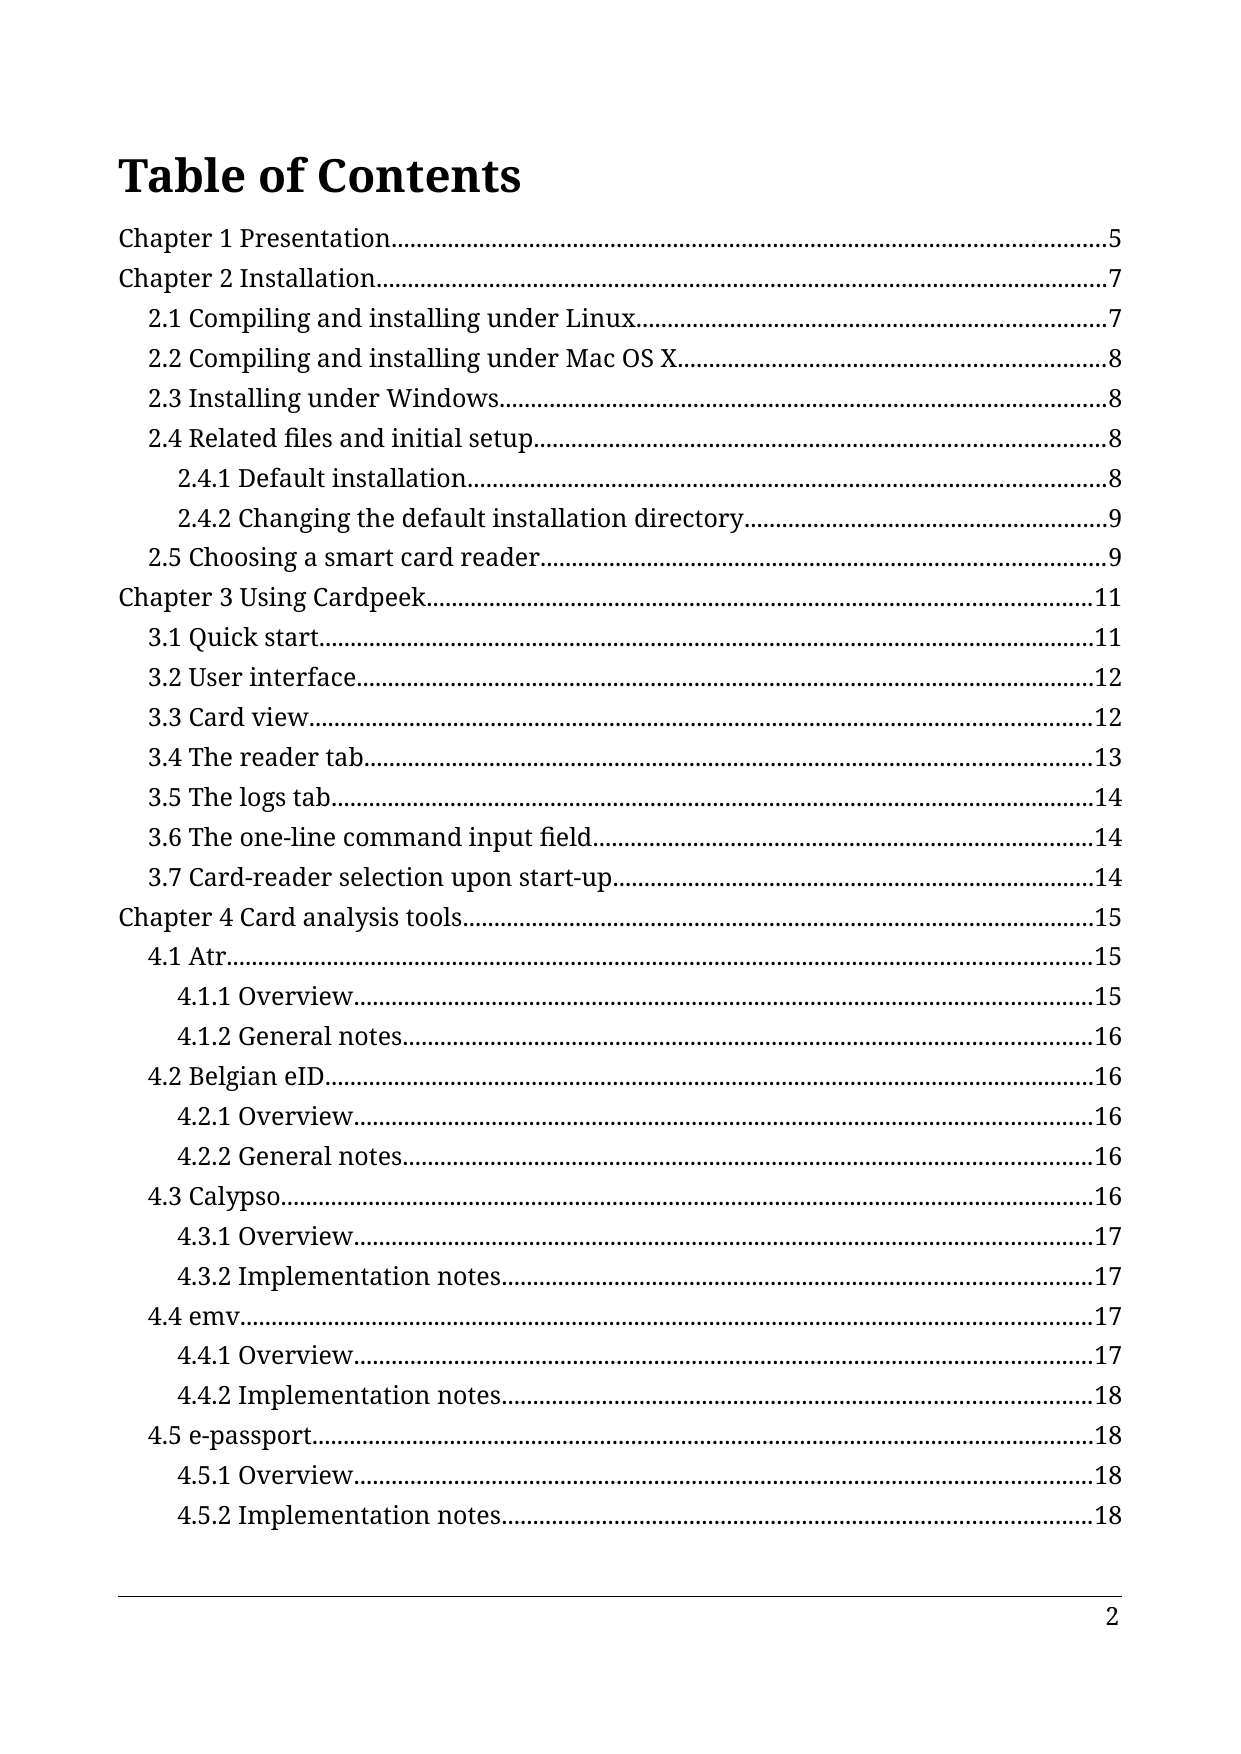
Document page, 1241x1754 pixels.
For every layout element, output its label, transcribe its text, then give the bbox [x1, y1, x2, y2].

text Chapter 1 Presentation 5 [118, 221, 1122, 255]
text 2.4.2 Changing the default installation directory 9 [177, 500, 1122, 534]
text 4.4 emv 17 [148, 1298, 1122, 1332]
text 4.3.2 Implementation notes 17 [177, 1258, 1122, 1292]
text 3.6 The one-line command input field 14 [148, 819, 1122, 853]
text 4.5.2 Implementation notes 18 [177, 1498, 1122, 1532]
text 4.3 Calypso 16 [148, 1178, 1122, 1212]
text 4.2 Belgian eID 16 [148, 1059, 1122, 1093]
text 2.2 Compiling and installing under Mac OS X 8 [148, 341, 1122, 375]
text Chapter 2 Installation 7 [118, 261, 1122, 295]
text 4.5 e-passport 18 [148, 1418, 1122, 1452]
text Chapter 3 Using Cardpeek 11 [118, 580, 1122, 614]
text 4.1.1 Overview 15 [177, 979, 1122, 1013]
text 3.1 Quick start 11 [148, 620, 1122, 654]
text 4.4.1 Overview 17 [177, 1338, 1122, 1372]
text Chapter 4 Card analysis tools 15 [118, 899, 1122, 933]
text 4.3.1 Overview 17 [177, 1218, 1122, 1252]
text 4.1 Atr 15 [148, 939, 1122, 973]
text 3.7 Card-reader selection upon start-up 14 [148, 859, 1122, 893]
text 2.4 Related files and initial setup 8 [148, 420, 1122, 454]
text 3.4 The reader tab 13 [148, 739, 1122, 774]
text 4.4.2 Implementation notes 18 [177, 1378, 1122, 1412]
text 3.5 The logs tab 14 [148, 779, 1122, 813]
text 4.5.1 Overview 18 [177, 1458, 1122, 1492]
text 3.2 User interface 12 [148, 660, 1122, 694]
text 2.4.1 Default installation 8 [177, 460, 1122, 494]
text 2.3 Installing under Windows 8 [148, 381, 1122, 414]
text 4.1.2 General notes 16 [177, 1019, 1122, 1053]
text 4.2.2 General notes 16 [177, 1138, 1122, 1173]
text 2.5 Choosing a smart card reader 9 [148, 540, 1122, 574]
text 3.3 Card view 12 [148, 700, 1122, 734]
subtitle Table of Contents [118, 143, 1122, 206]
text 2.1 Compiling and installing under Linux 7 [148, 301, 1122, 335]
text 4.2.1 Overview 16 [177, 1099, 1122, 1133]
